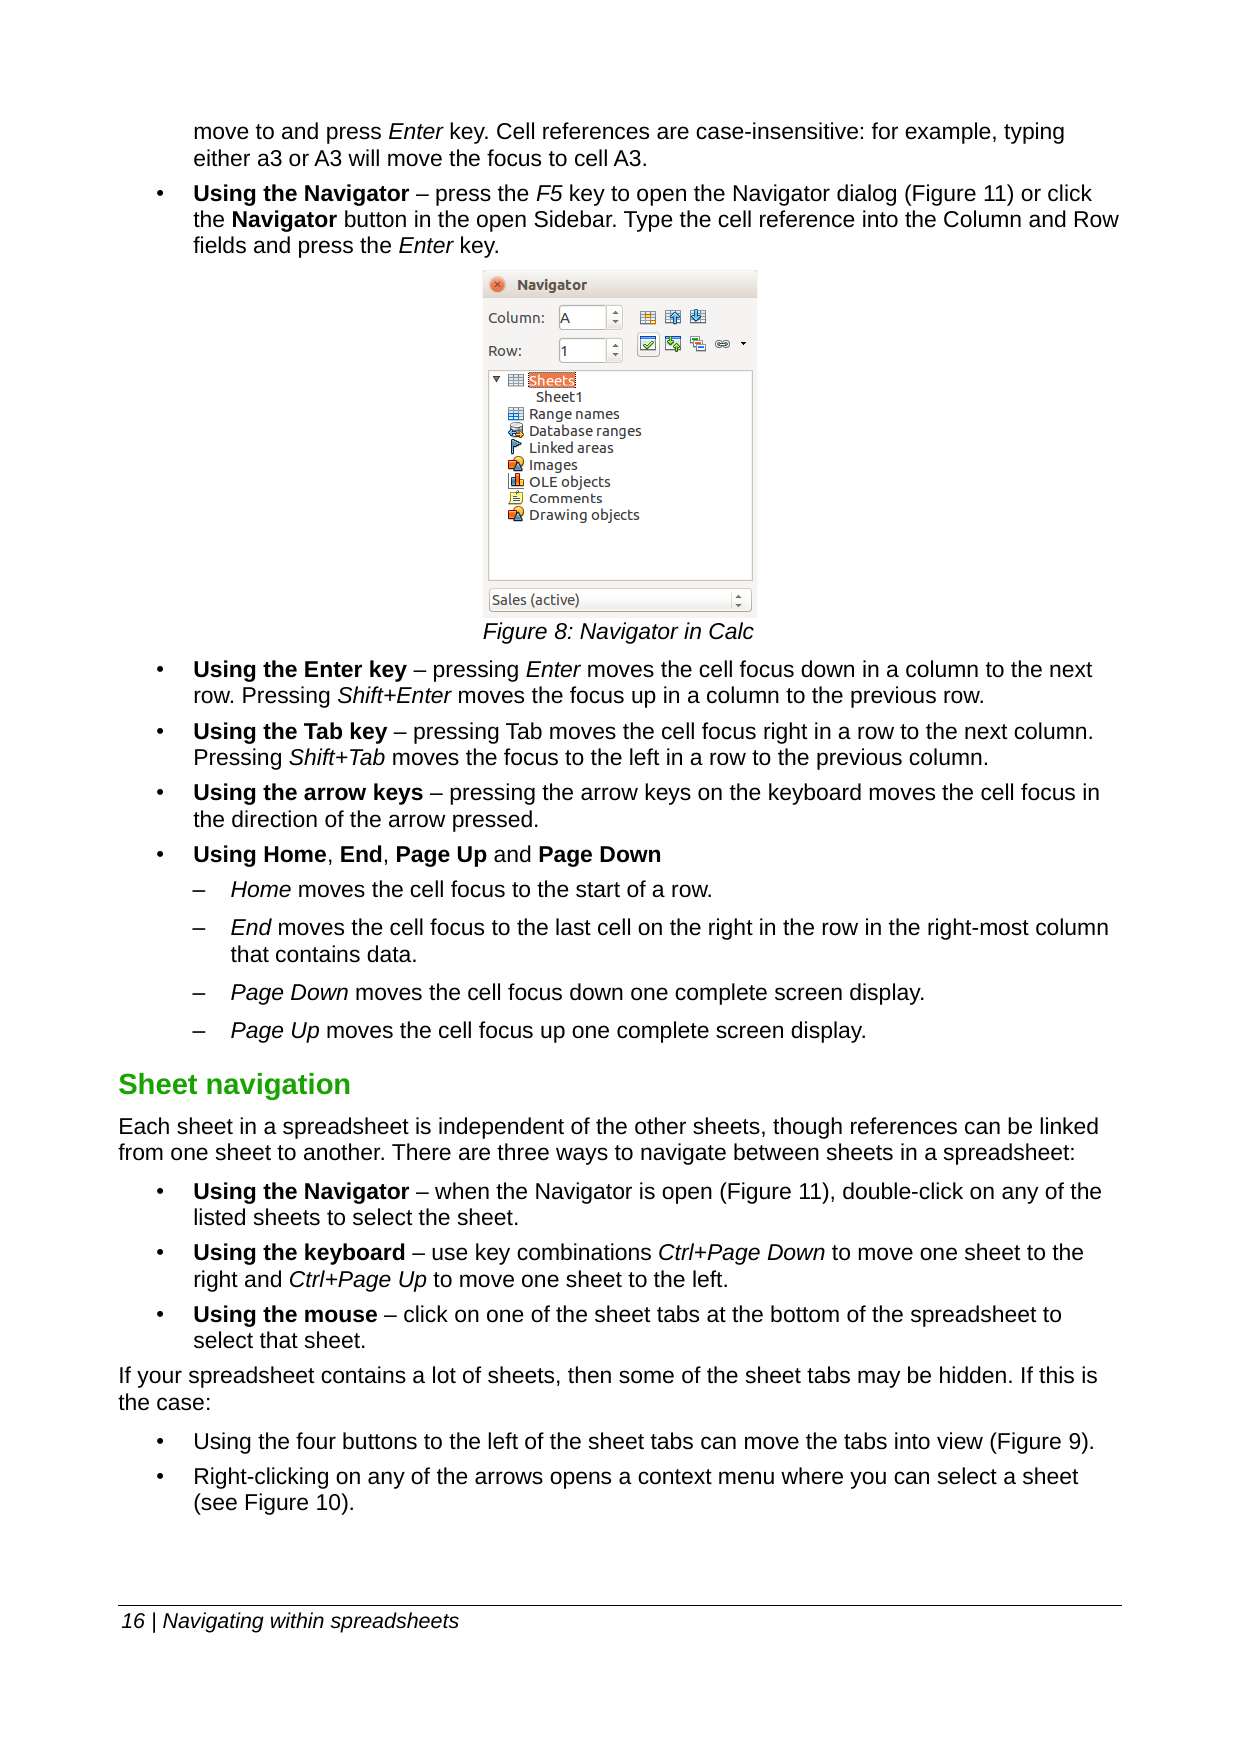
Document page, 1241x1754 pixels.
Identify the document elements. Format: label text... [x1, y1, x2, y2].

list move to and press Enter key. Cell references are case-insensitive: for example, typing either a3 or A3 will move the focus to cell A3. [156, 118, 1122, 171]
list Using the Tab key – pressing Tab moves the cell focus right in a row to the next column. Pressing Shift+Tab moves the focus to the left in a row to the previous column. [156, 718, 1122, 770]
list Using the mouse – click on one of the sheet tabs at the bottom of the spreadsheet to select that sheet. [156, 1301, 1122, 1354]
list Using the four buttons to the left of the sheet tabs can move the tabs into view (Figure 9). [156, 1428, 1122, 1454]
subtitle Sheet navigation [118, 1067, 1122, 1101]
text Figure 8: Navigator in Calc [483, 618, 757, 644]
list Home moves the cell focus to the start of a row. [192, 876, 1122, 902]
list Page Down moves the cell focus down one complete screen display. [192, 979, 1122, 1005]
list Using the Enter key – pressing Enter moves the cell focus down in a column to the next row. Pressing Shift+Enter moves the focus up in a column to the previous row. [156, 656, 1122, 709]
list End moves the cell focus to the last cell on the right in the row in the right-most column that contains data. [192, 914, 1122, 967]
list Right-clicking on any of the arrows opens a context menu where you can select a sheet (see Figure 10). [156, 1463, 1122, 1516]
list Using the arrow keys – pressing the arrow keys on the keyboard moves the cell focus in the direction of the arrow pressed. [156, 779, 1122, 832]
list Page Up moves the cell focus up one complete screen display. [192, 1017, 1122, 1044]
list Using the Navigator – when the Navigator is open (Figure 11), double-click on any of the listed sheets to select the sheet. [156, 1178, 1122, 1231]
picture [482, 270, 758, 618]
list Using the Navigator – press the F5 key to open the Navigator dialog (Figure 11) or click the Navigator button in the open Sidebar. Type the cell reference into the Column and Row fields and press the Enter key. [156, 180, 1122, 259]
text Each sheet in a spreadsheet is independent of the other sheets, though references can be linked from one sheet to another. There are three ways to navigate between sheets in a spreadsheet: [118, 1113, 1122, 1165]
list Using the keyboard – use key combinations Ctrl+Page Down to move one sheet to the right and Ctrl+Page Up to move one sheet to the left. [156, 1239, 1122, 1292]
list If your spreadsheet contains a lot of sheets, then some of the sheet tabs may be hidden. If this is the case: [118, 1362, 1122, 1415]
list Using Home, End, Page Up and Page Down [156, 841, 1122, 867]
